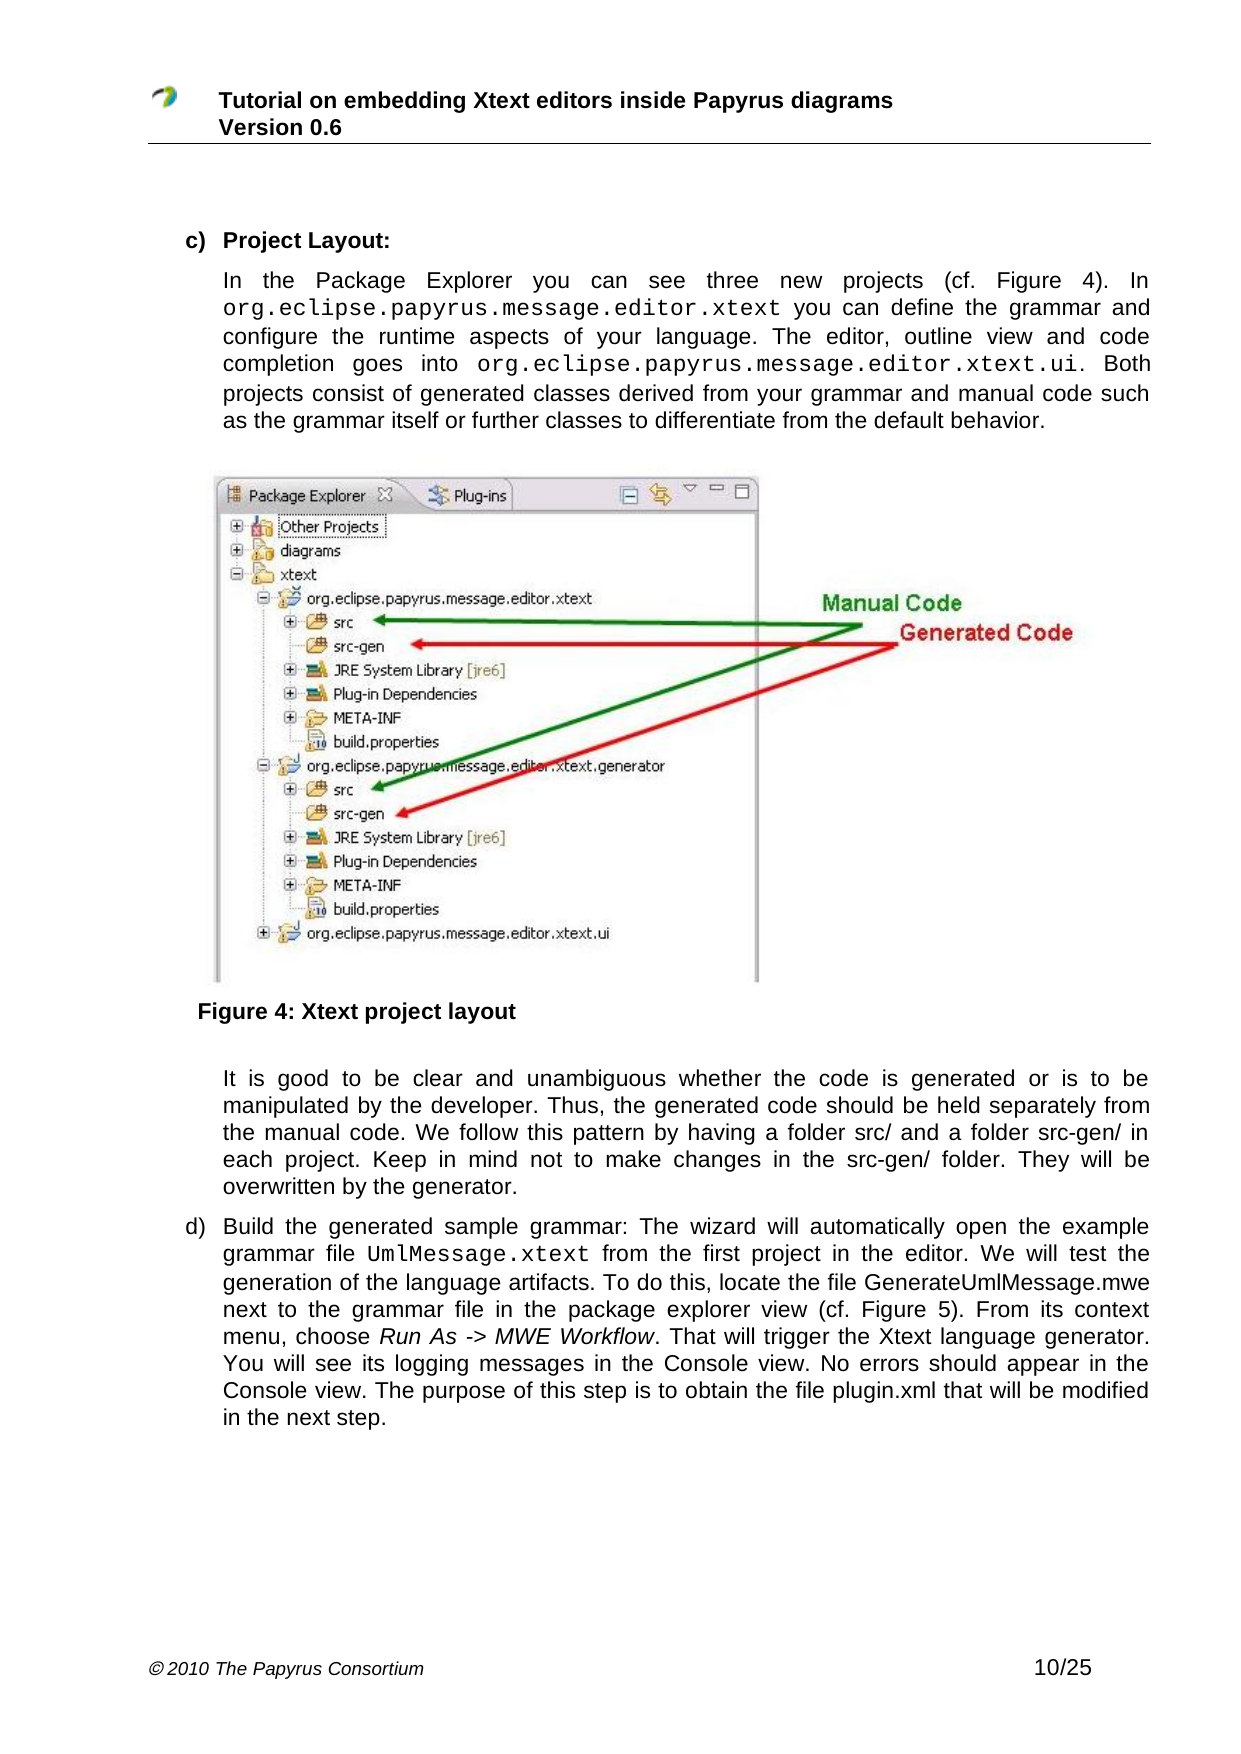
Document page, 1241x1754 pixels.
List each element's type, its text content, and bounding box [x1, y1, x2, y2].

picture [197, 458, 1102, 998]
list In the Package Explorer you can see three new projects (cf. Figure 4). In org.eclipse.papyrus.message.editor.xtext you can define the grammar and configure the runtime aspects of your language. The editor, outline view and code completion goes into org.eclipse.papyrus.message.editor.xtext.ui. Both projects consist of generated classes derived from your grammar and manual code such as the grammar itself or further classes to differentiate from the default behavior. [185, 266, 1151, 433]
list It is good to be clear and unambiguous whether the code is generated or is to be manipulated by the developer. Thus, the generated code should be held separately from the manual code. We follow this pattern by having a folder src/ and a folder src-gen/ in each project. Keep in mind not to make changes in the src-gen/ folder. They will be overwritten by the generator. [185, 1064, 1151, 1199]
list Build the generated sample grammar: The wizard will automatically open the example grammar file UmlMessage.xtext from the first project in the editor. We will test the generation of the language artifacts. To do this, locate the file GenerateUmlMessage.mwe next to the grammar file in the package explorer view (cf. Figure 5). From its context menu, choose Run As -> MWE Workflow. That will trigger the Xtext language generator. You will see its logging messages in the Console view. No errors should appear in the Console view. The purpose of this step is to obtain the file plugin.xml that will be modified in the next step. [185, 1212, 1151, 1431]
text Figure 4: Xtext project layout [197, 998, 1102, 1024]
picture [152, 84, 177, 110]
list Project Layout: [185, 227, 1151, 254]
